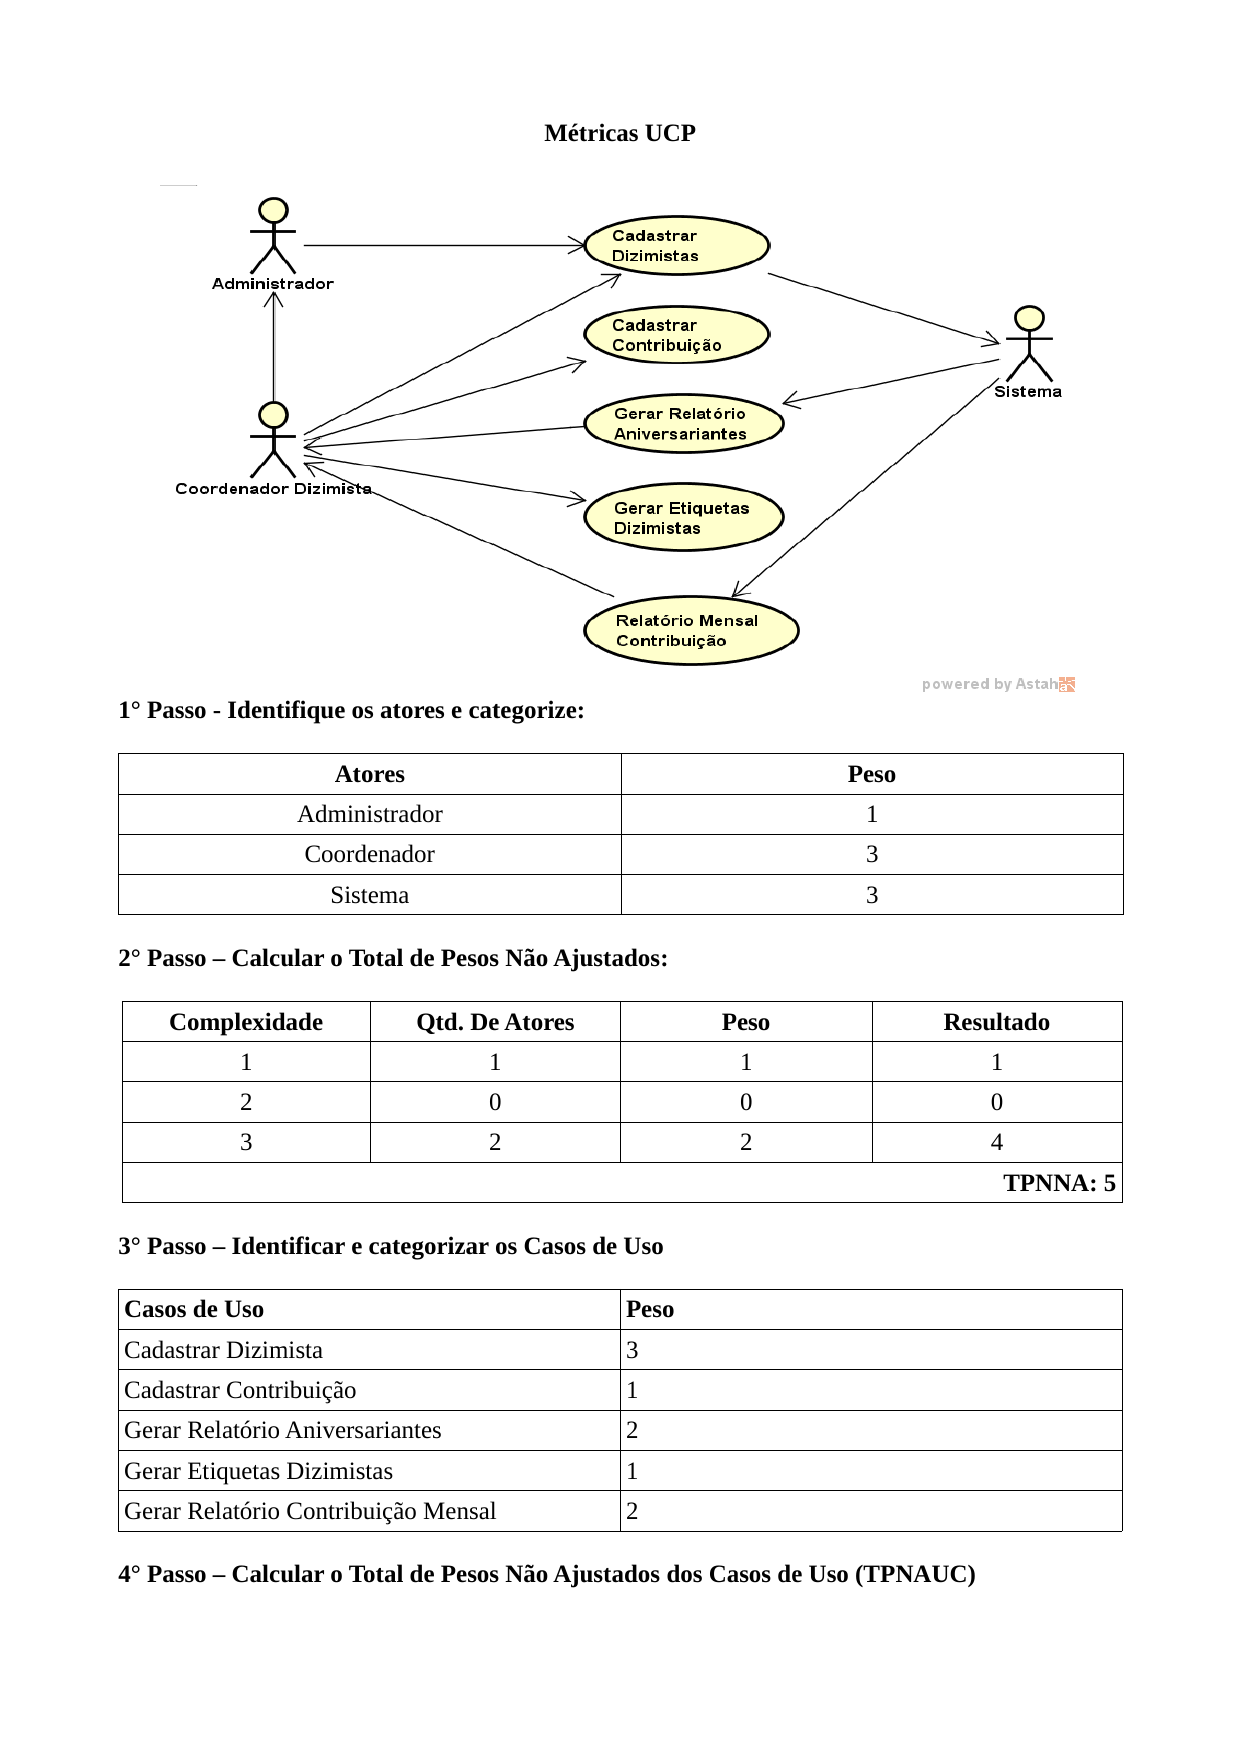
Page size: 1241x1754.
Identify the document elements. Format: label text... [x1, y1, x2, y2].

table_cell Administrador [119, 795, 621, 834]
table_cell 3 [622, 835, 1123, 874]
table_header Atores [119, 754, 621, 793]
table_cell Gerar Relatório Aniversariantes [119, 1411, 620, 1450]
table_cell 2 [621, 1491, 1122, 1531]
table_header Resultado [873, 1002, 1122, 1041]
text Métricas UCP [118, 118, 1122, 147]
table_cell 1 [371, 1042, 620, 1081]
table_cell 3 [622, 875, 1123, 914]
table_cell Sistema [119, 875, 621, 914]
table_cell 1 [621, 1042, 872, 1081]
table_cell 1 [873, 1042, 1122, 1081]
table_cell 2 [123, 1082, 370, 1122]
table_cell 0 [371, 1082, 620, 1122]
table_cell 3 [123, 1123, 370, 1162]
table_cell 1 [622, 795, 1123, 834]
text 4° Passo – Calcular o Total de Pesos Não Ajustados dos Casos de Uso (TPNAUC) [118, 1559, 1122, 1588]
table_cell 2 [371, 1123, 620, 1162]
table_cell 0 [621, 1082, 872, 1122]
table_cell 2 [621, 1411, 1122, 1450]
table_cell 2 [621, 1123, 872, 1162]
table_cell Cadastrar Contribuição [119, 1370, 620, 1409]
table_cell Cadastrar Dizimista [119, 1330, 620, 1369]
text 1° Passo - Identifique os atores e categorize: [118, 176, 1122, 724]
table_cell Coordenador [119, 835, 621, 874]
table_cell 1 [123, 1042, 370, 1081]
table_cell 1 [621, 1370, 1122, 1409]
table_header Peso [621, 1002, 872, 1041]
table_header Peso [622, 754, 1123, 793]
table_cell 1 [621, 1451, 1122, 1490]
table_header Peso [621, 1290, 1122, 1329]
table_cell Gerar Relatório Contribuição Mensal [119, 1491, 620, 1531]
text 2° Passo – Calcular o Total de Pesos Não Ajustados: [118, 943, 1122, 972]
table_header Casos de Uso [119, 1290, 620, 1329]
table_cell 4 [873, 1123, 1122, 1162]
table_cell Gerar Etiquetas Dizimistas [119, 1451, 620, 1490]
table_cell 0 [873, 1082, 1122, 1122]
table_header Complexidade [123, 1002, 370, 1041]
table_cell TPNNA: 5 [123, 1163, 1122, 1202]
table_header Qtd. De Atores [371, 1002, 620, 1041]
table_cell 3 [621, 1330, 1122, 1369]
text 3° Passo – Identificar e categorizar os Casos de Uso [118, 1231, 1122, 1260]
